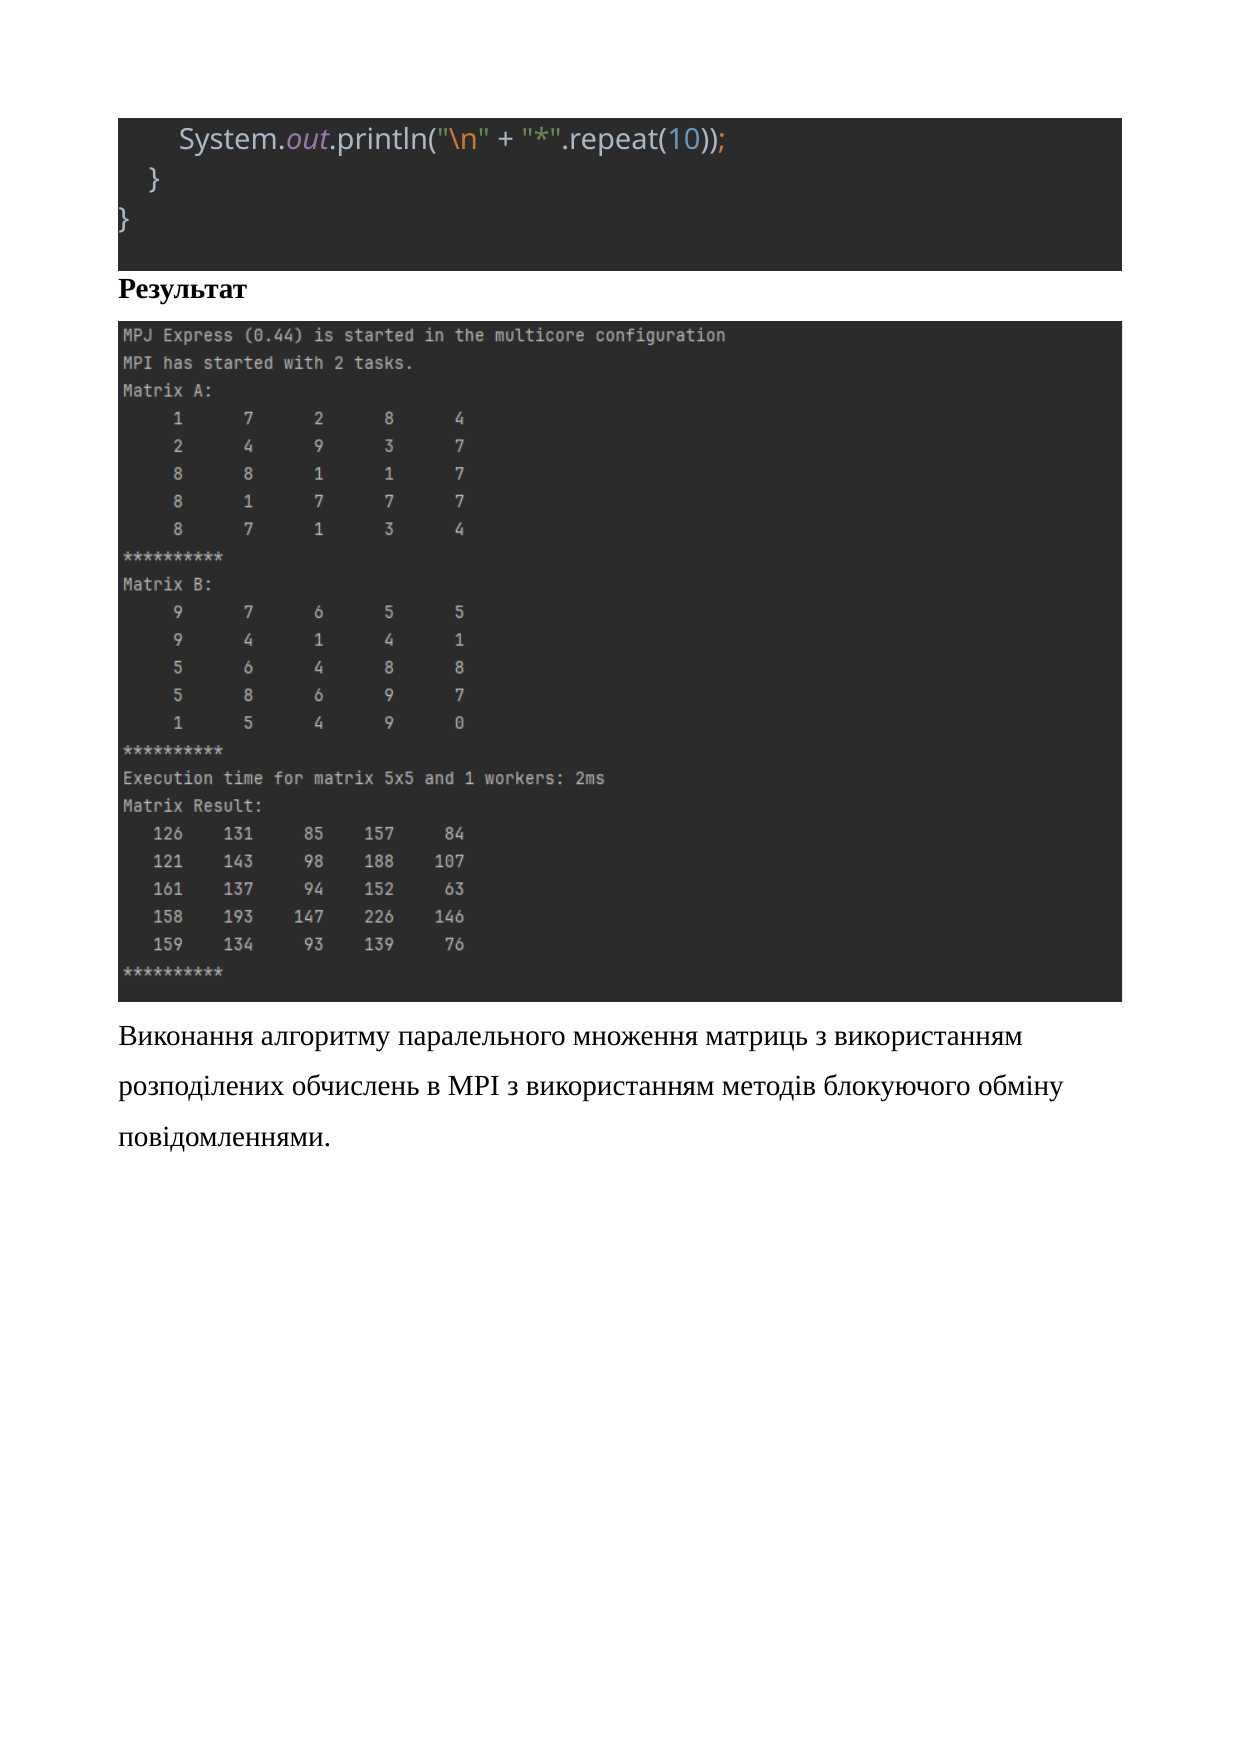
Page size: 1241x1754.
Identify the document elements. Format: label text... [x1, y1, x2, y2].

text Виконання алгоритму паралельного множення матриць з використанням розподілених обчислень в MPI з використанням методів блокуючого обміну повідомленнями. [118, 1002, 1122, 1152]
text System.out.println("\n" + "*".repeat(10)); } } [118, 118, 1122, 271]
text Результат [118, 271, 1122, 304]
picture [118, 321, 1123, 1002]
